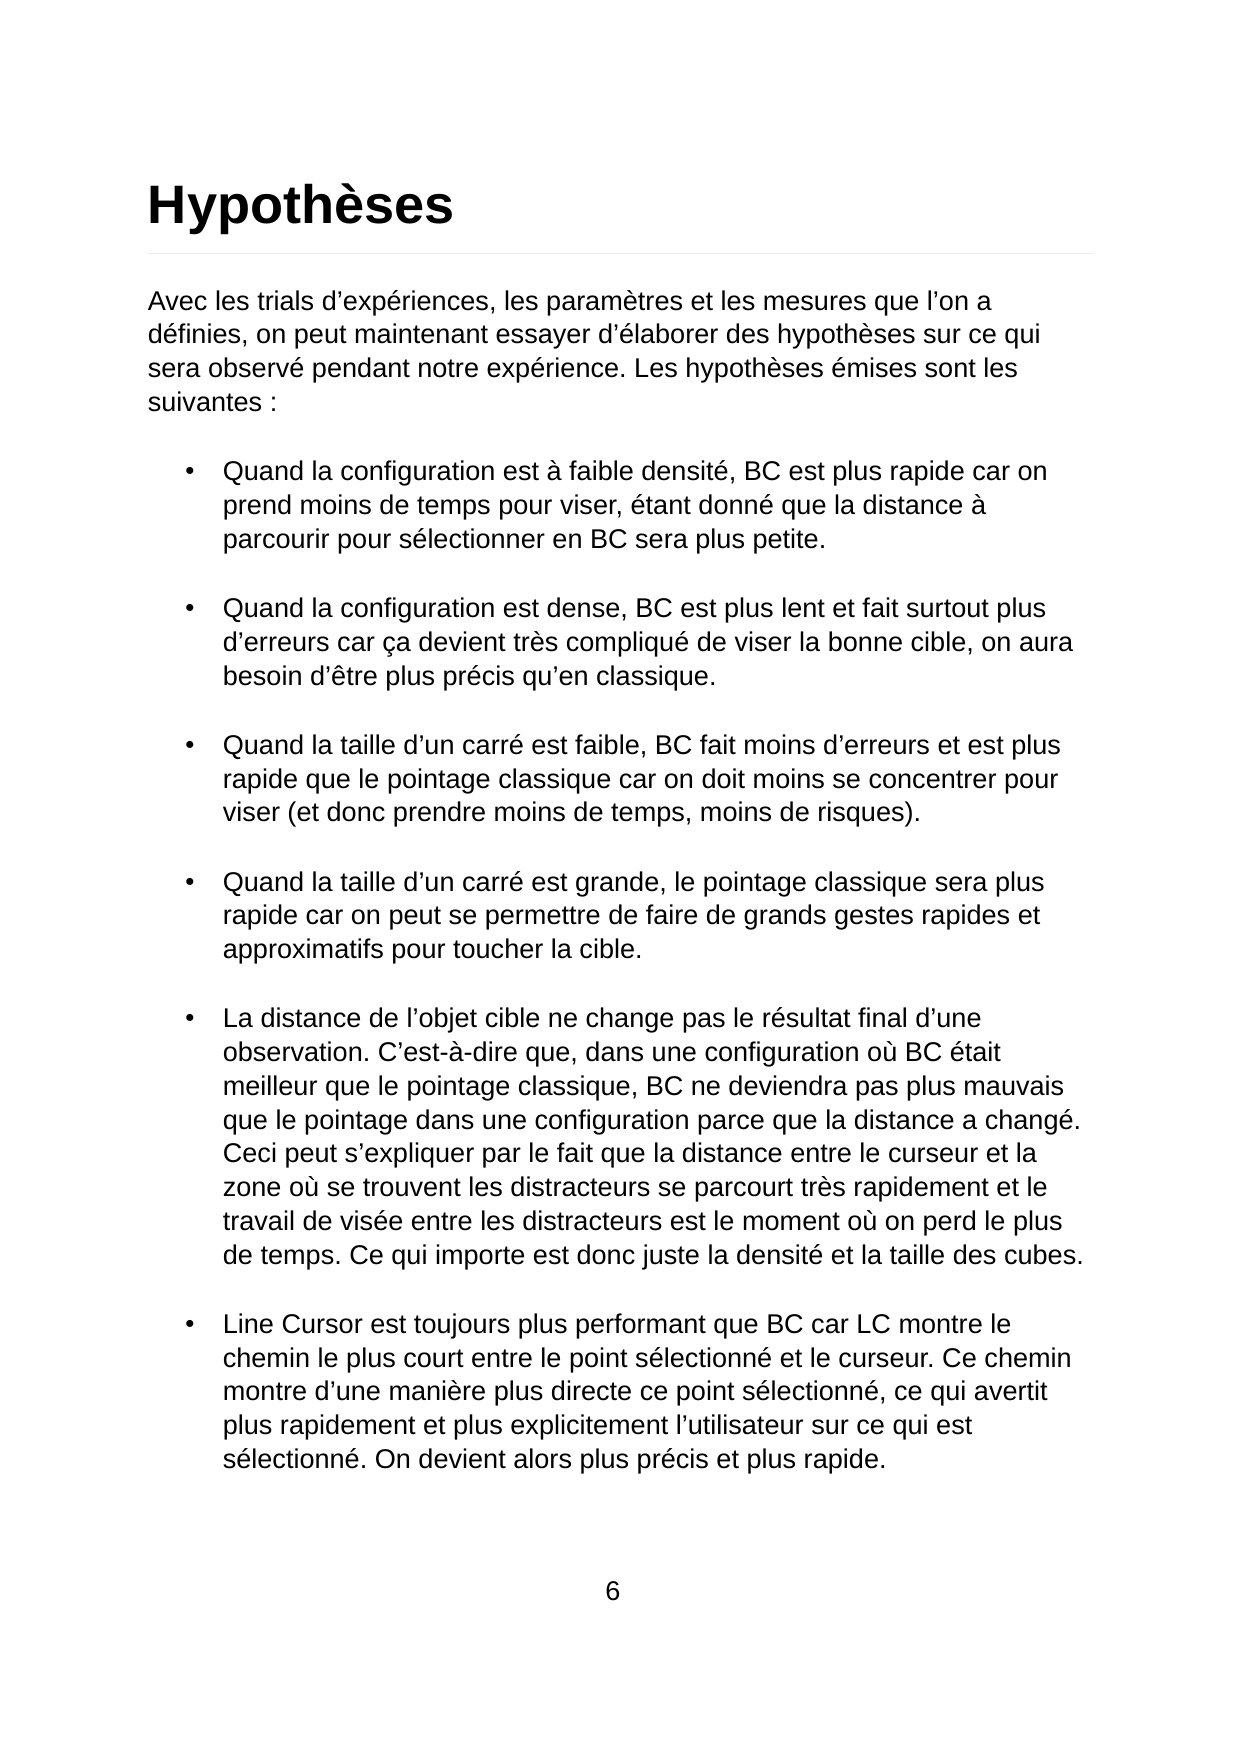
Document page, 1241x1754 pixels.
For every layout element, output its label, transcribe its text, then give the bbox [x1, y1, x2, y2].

list Quand la taille d’un carré est grande, le pointage classique sera plus rapide car on peut se permettre de faire de grands gestes rapides et approximatifs pour toucher la cible. [185, 866, 1093, 964]
subtitle Hypothèses [148, 173, 1093, 253]
list Quand la taille d’un carré est faible, BC fait moins d’erreurs et est plus rapide que le pointage classique car on doit moins se concentrer pour viser (et donc prendre moins de temps, moins de risques). [185, 729, 1093, 828]
list Quand la configuration est dense, BC est plus lent et fait surtout plus d’erreurs car ça devient très compliqué de viser la bonne cible, on aura besoin d’être plus précis qu’en classique. [185, 592, 1093, 691]
text Avec les trials d’expériences, les paramètres et les mesures que l’on a définies, on peut maintenant essayer d’élaborer des hypothèses sur ce qui sera observé pendant notre expérience. Les hypothèses émises sont les suivantes : [148, 285, 1093, 417]
list Quand la configuration est à faible densité, BC est plus rapide car on prend moins de temps pour viser, étant donné que la distance à parcourir pour sélectionner en BC sera plus petite. [185, 455, 1093, 554]
list La distance de l’objet cible ne change pas le résultat final d’une observation. C’est-à-dire que, dans une configuration où BC était meilleur que le pointage classique, BC ne deviendra pas plus mauvais que le pointage dans une configuration parce que la distance a changé. Ceci peut s’expliquer par le fait que la distance entre le curseur et la zone où se trouvent les distracteurs se parcourt très rapidement et le travail de visée entre les distracteurs est le moment où on perd le plus de temps. Ce qui importe est donc juste la densité et la taille des cubes. [185, 1002, 1093, 1270]
list Line Cursor est toujours plus performant que BC car LC montre le chemin le plus court entre le point sélectionné et le curseur. Ce chemin montre d’une manière plus directe ce point sélectionné, ce qui avertit plus rapidement et plus explicitement l’utilisateur sur ce qui est sélectionné. On devient alors plus précis et plus rapide. [185, 1308, 1093, 1474]
